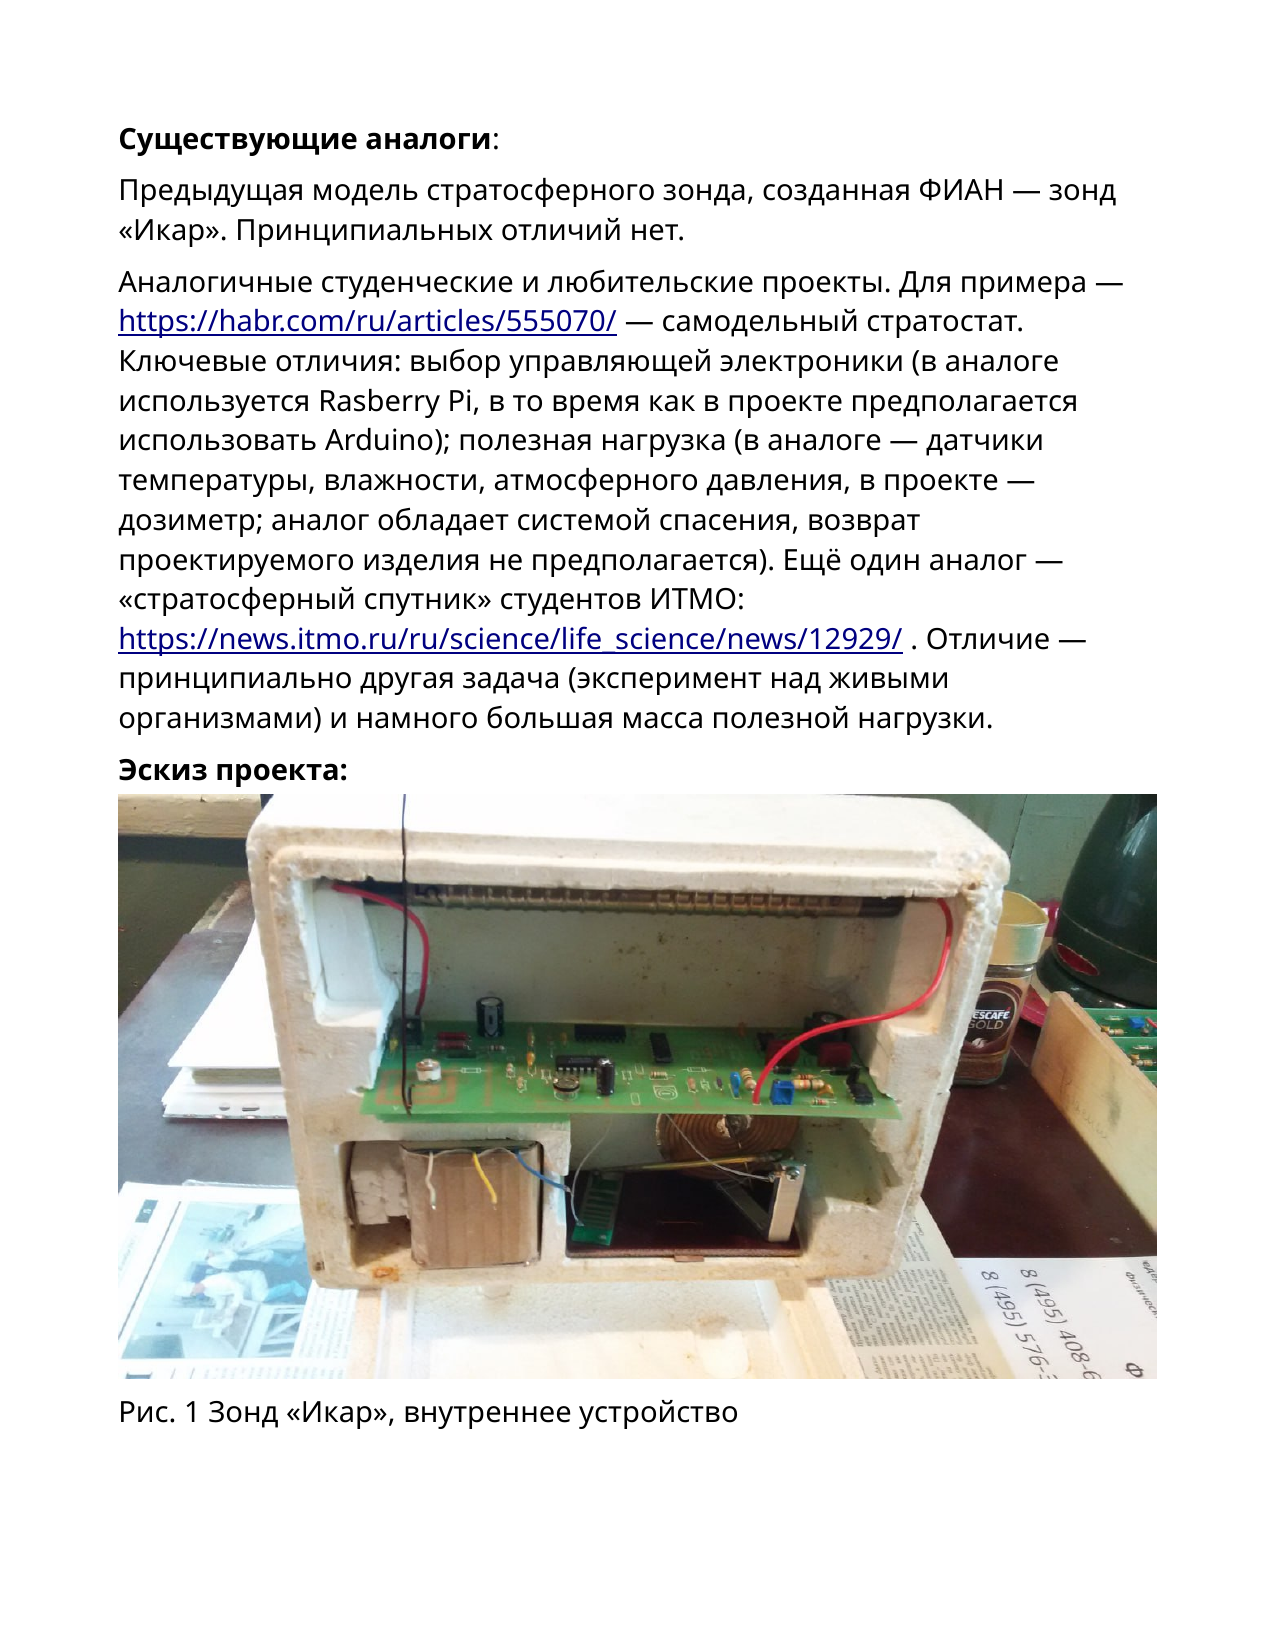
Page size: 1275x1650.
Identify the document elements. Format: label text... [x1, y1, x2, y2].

text Рис. 1 Зонд «Икар», внутреннее устройство [118, 1379, 1157, 1431]
text Эскиз проекта: [118, 749, 1157, 789]
text Предыдущая модель стратосферного зонда, созданная ФИАН — зонд «Икар». Принципиальных отличий нет. [118, 170, 1157, 249]
text Аналогичные студенческие и любительские проекты. Для примера — https://habr.com/ru/articles/555070/ — самодельный стратостат. Ключевые отличия: выбор управляющей электроники (в аналоге используется Rasberry Pi, в то время как в проекте предполагается использовать Arduino); полезная нагрузка (в аналоге — датчики температуры, влажности, атмосферного давления, в проекте — дозиметр; аналог обладает системой спасения, возврат проектируемого изделия не предполагается). Ещё один аналог — «стратосферный спутник» студентов ИТМО: https://news.itmo.ru/ru/science/life_science/news/12929/ . Отличие — принципиально другая задача (эксперимент над живыми организмами) и намного большая масса полезной нагрузки. [118, 261, 1157, 737]
picture [118, 794, 1157, 1379]
text Существующие аналоги: [118, 118, 1157, 158]
